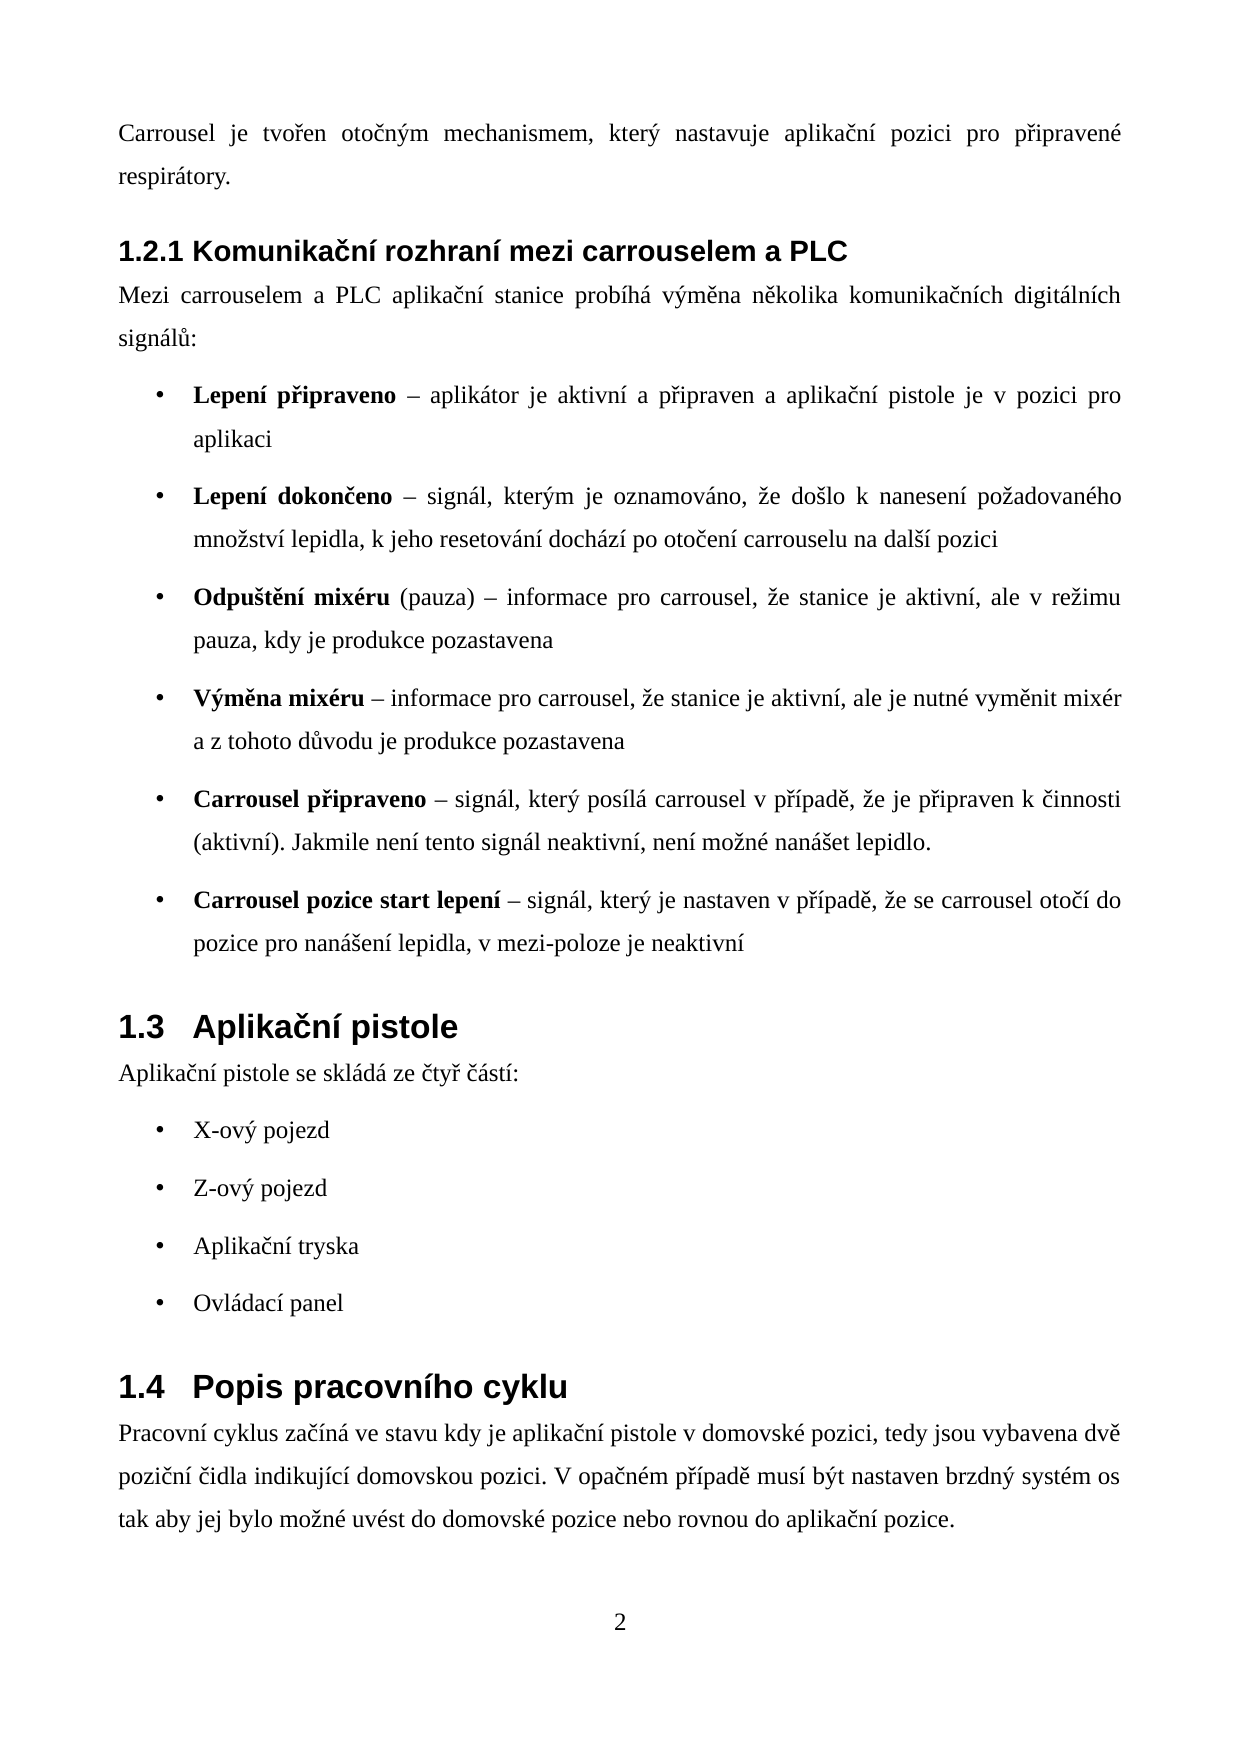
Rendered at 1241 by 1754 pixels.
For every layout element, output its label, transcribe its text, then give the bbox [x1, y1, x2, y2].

subtitle Komunikační rozhraní mezi carrouselem a PLC [118, 233, 1122, 267]
text Pracovní cyklus začíná ve stavu kdy je aplikační pistole v domovské pozici, tedy jsou vybavena dvě poziční čidla indikující domovskou pozici. V opačném případě musí být nastaven brzdný systém os tak aby jej bylo možné uvést do domovské pozice nebo rovnou do aplikační pozice. [118, 1418, 1122, 1533]
list Z-ový pojezd [156, 1173, 1122, 1202]
list Ovládací panel [156, 1288, 1122, 1317]
list Lepení dokončeno – signál, kterým je oznamováno, že došlo k nanesení požadovaného množství lepidla, k jeho resetování dochází po otočení carrouselu na další pozici [156, 481, 1122, 553]
list Carrousel připraveno – signál, který posílá carrousel v případě, že je připraven k činnosti (aktivní). Jakmile není tento signál neaktivní, není možné nanášet lepidlo. [156, 784, 1122, 856]
text Carrousel je tvořen otočným mechanismem, který nastavuje aplikační pozici pro připravené respirátory. [118, 118, 1122, 190]
subtitle Popis pracovního cyklu [118, 1367, 1122, 1406]
list Carrousel pozice start lepení – signál, který je nastaven v případě, že se carrousel otočí do pozice pro nanášení lepidla, v mezi-poloze je neaktivní [156, 885, 1122, 957]
list Lepení připraveno – aplikátor je aktivní a připraven a aplikační pistole je v pozici pro aplikaci [156, 381, 1122, 452]
list X-ový pojezd [156, 1115, 1122, 1144]
list Výměna mixéru – informace pro carrousel, že stanice je aktivní, ale je nutné vyměnit mixér a z tohoto důvodu je produkce pozastavena [156, 683, 1122, 755]
subtitle Aplikační pistole [118, 1006, 1122, 1045]
list Odpuštění mixéru (pauza) – informace pro carrousel, že stanice je aktivní, ale v režimu pauza, kdy je produkce pozastavena [156, 582, 1122, 654]
text Aplikační pistole se skládá ze čtyř částí: [118, 1058, 1122, 1086]
list Aplikační tryska [156, 1231, 1122, 1259]
text Mezi carrouselem a PLC aplikační stanice probíhá výměna několika komunikačních digitálních signálů: [118, 280, 1122, 352]
